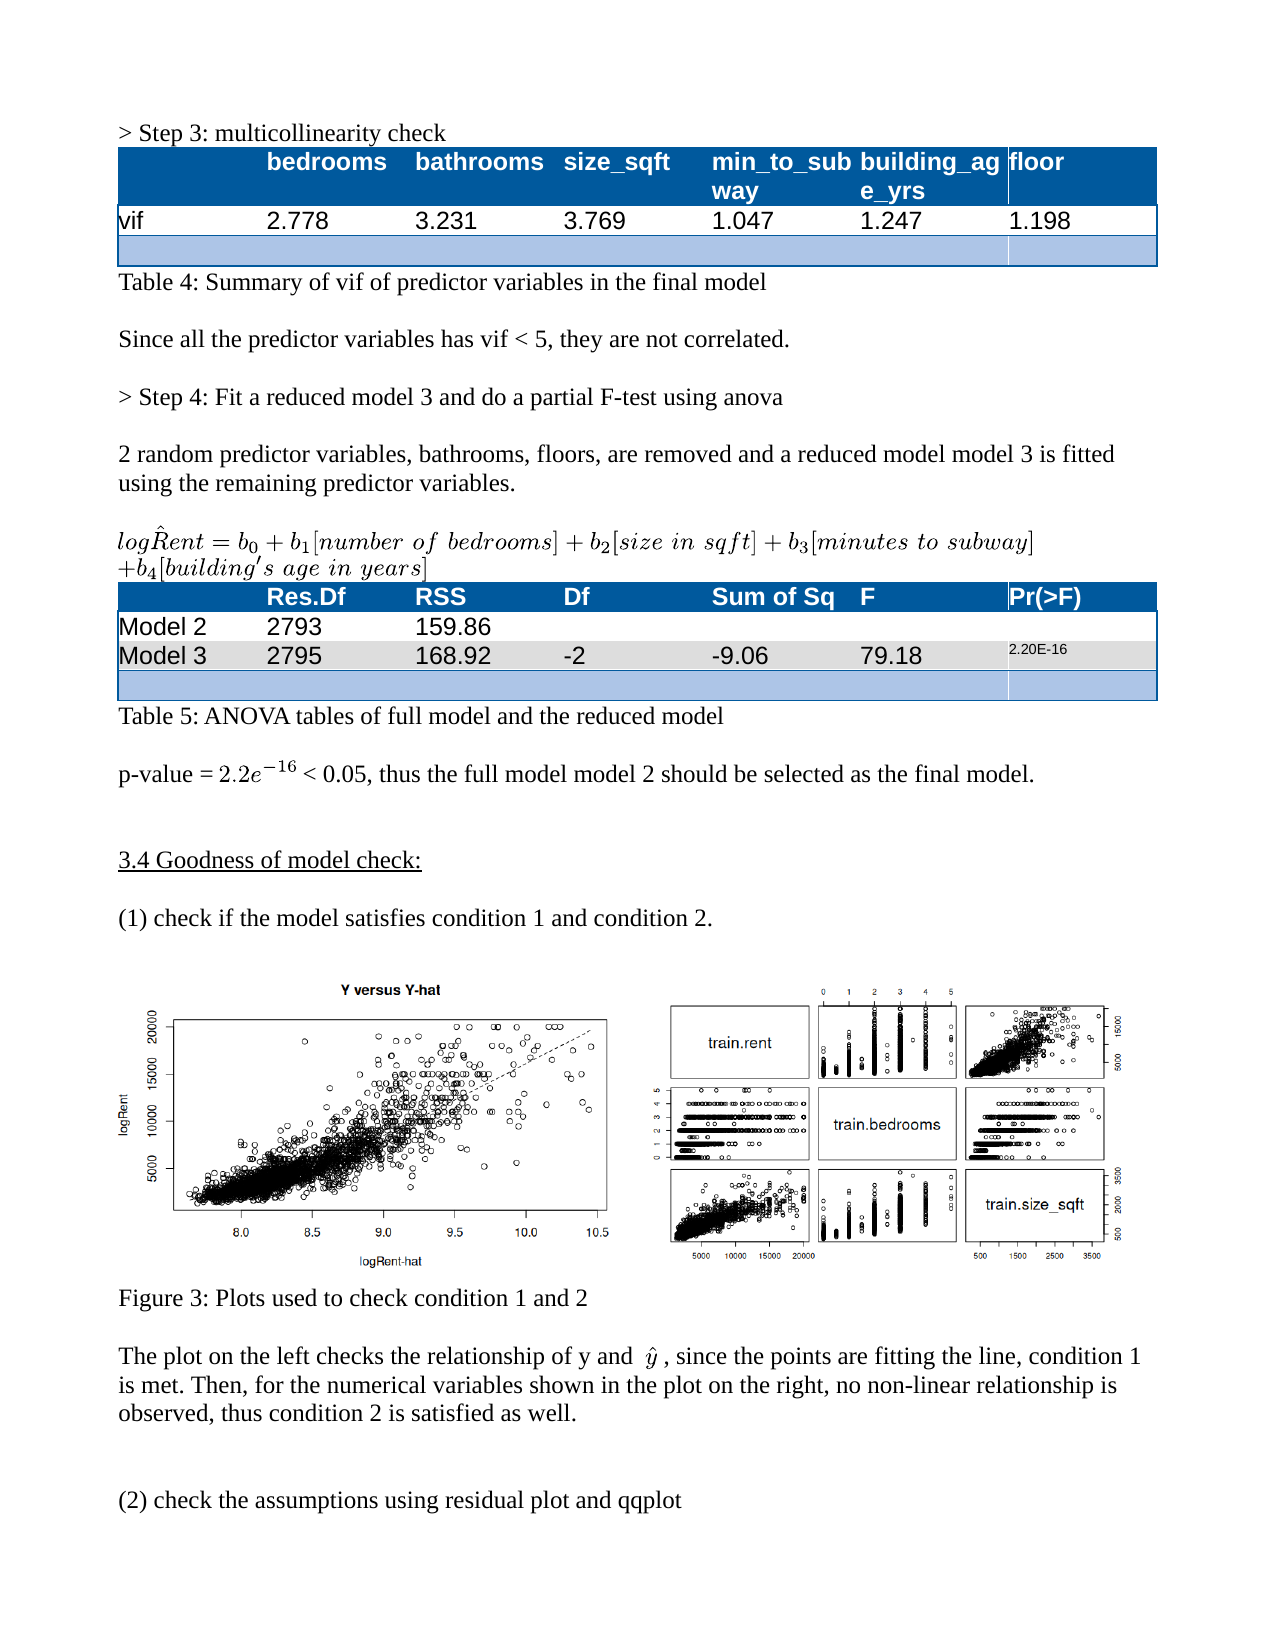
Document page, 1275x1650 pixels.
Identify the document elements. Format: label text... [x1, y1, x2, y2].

table_cell 1.047 [712, 206, 860, 235]
table_cell [1009, 236, 1156, 265]
table_cell [712, 671, 860, 700]
table_header min_to_subway [712, 147, 860, 204]
text (1) check if the model satisfies condition 1 and condition 2. [118, 903, 1157, 931]
table_cell [712, 236, 860, 265]
table_header Sum of Sq [712, 582, 860, 610]
table_cell 79.18 [860, 641, 1008, 669]
table_header bedrooms [266, 147, 415, 204]
table_cell 2.20E-16 [1009, 641, 1156, 669]
table_header RSS [415, 582, 563, 610]
text p-value = < 0.05, thus the full model model 2 should be selected as the final model. [118, 759, 1157, 788]
table_cell 2793 [266, 612, 415, 641]
table_cell [860, 612, 1008, 641]
table_cell [119, 671, 266, 700]
text Figure 3: Plots used to check condition 1 and 2 [118, 960, 1157, 1312]
table_header Df [563, 582, 712, 610]
text > Step 4: Fit a reduced model 3 and do a partial F-test using anova [118, 382, 1157, 410]
table_header building_age_yrs [860, 147, 1008, 204]
table_cell [1009, 671, 1156, 700]
table_cell 3.231 [415, 206, 563, 235]
table_cell 1.247 [860, 206, 1008, 235]
text (2) check the assumptions using residual plot and qqplot [118, 1485, 1157, 1513]
picture [114, 960, 1146, 1284]
table_cell [1009, 612, 1156, 641]
table_cell [860, 236, 1008, 265]
table_cell [415, 236, 563, 265]
table_cell [563, 236, 712, 265]
text Since all the predictor variables has vif < 5, they are not correlated. [118, 324, 1157, 353]
table_cell 159.86 [415, 612, 563, 641]
table_cell [563, 671, 712, 700]
text 3.4 Goodness of model check: [118, 845, 1157, 874]
table_cell [119, 236, 266, 265]
table_cell [266, 671, 415, 700]
table_header Res.Df [266, 582, 415, 610]
text > Step 3: multicollinearity check [118, 118, 1157, 147]
table_cell Model 2 [119, 612, 266, 641]
table_cell -2 [563, 641, 712, 669]
text 2 random predictor variables, bathrooms, floors, are removed and a reduced model model 3 is fitted using the remaining predictor variables. [118, 439, 1157, 497]
table_cell Model 3 [119, 641, 266, 669]
table_header floor [1009, 147, 1157, 204]
table_cell [415, 671, 563, 700]
table_header Pr(>F) [1009, 582, 1157, 610]
table_header F [860, 582, 1008, 610]
table_header [118, 147, 266, 204]
table_cell -9.06 [712, 641, 860, 669]
table_cell 2.778 [266, 206, 415, 235]
text The plot on the left checks the relationship of y and , since the points are fitting the line, condition 1 is met. Then, for the numerical variables shown in the plot on the right, no non-linear relationship is observed, thus condition 2 is satisfied as well. [118, 1341, 1157, 1427]
table_cell [860, 671, 1008, 700]
table_header size_sqft [563, 147, 712, 204]
table_cell 168.92 [415, 641, 563, 669]
text Table 5: ANOVA tables of full model and the reduced model [118, 701, 1157, 730]
table_header bathrooms [415, 147, 563, 204]
table_cell 2795 [266, 641, 415, 669]
table_cell vif [119, 206, 266, 235]
table_cell 3.769 [563, 206, 712, 235]
table_header [118, 582, 266, 610]
table_cell [712, 612, 860, 641]
table_cell [563, 612, 712, 641]
table_cell 1.198 [1009, 206, 1156, 235]
table_cell [266, 236, 415, 265]
text Table 4: Summary of vif of predictor variables in the final model [118, 267, 1157, 295]
